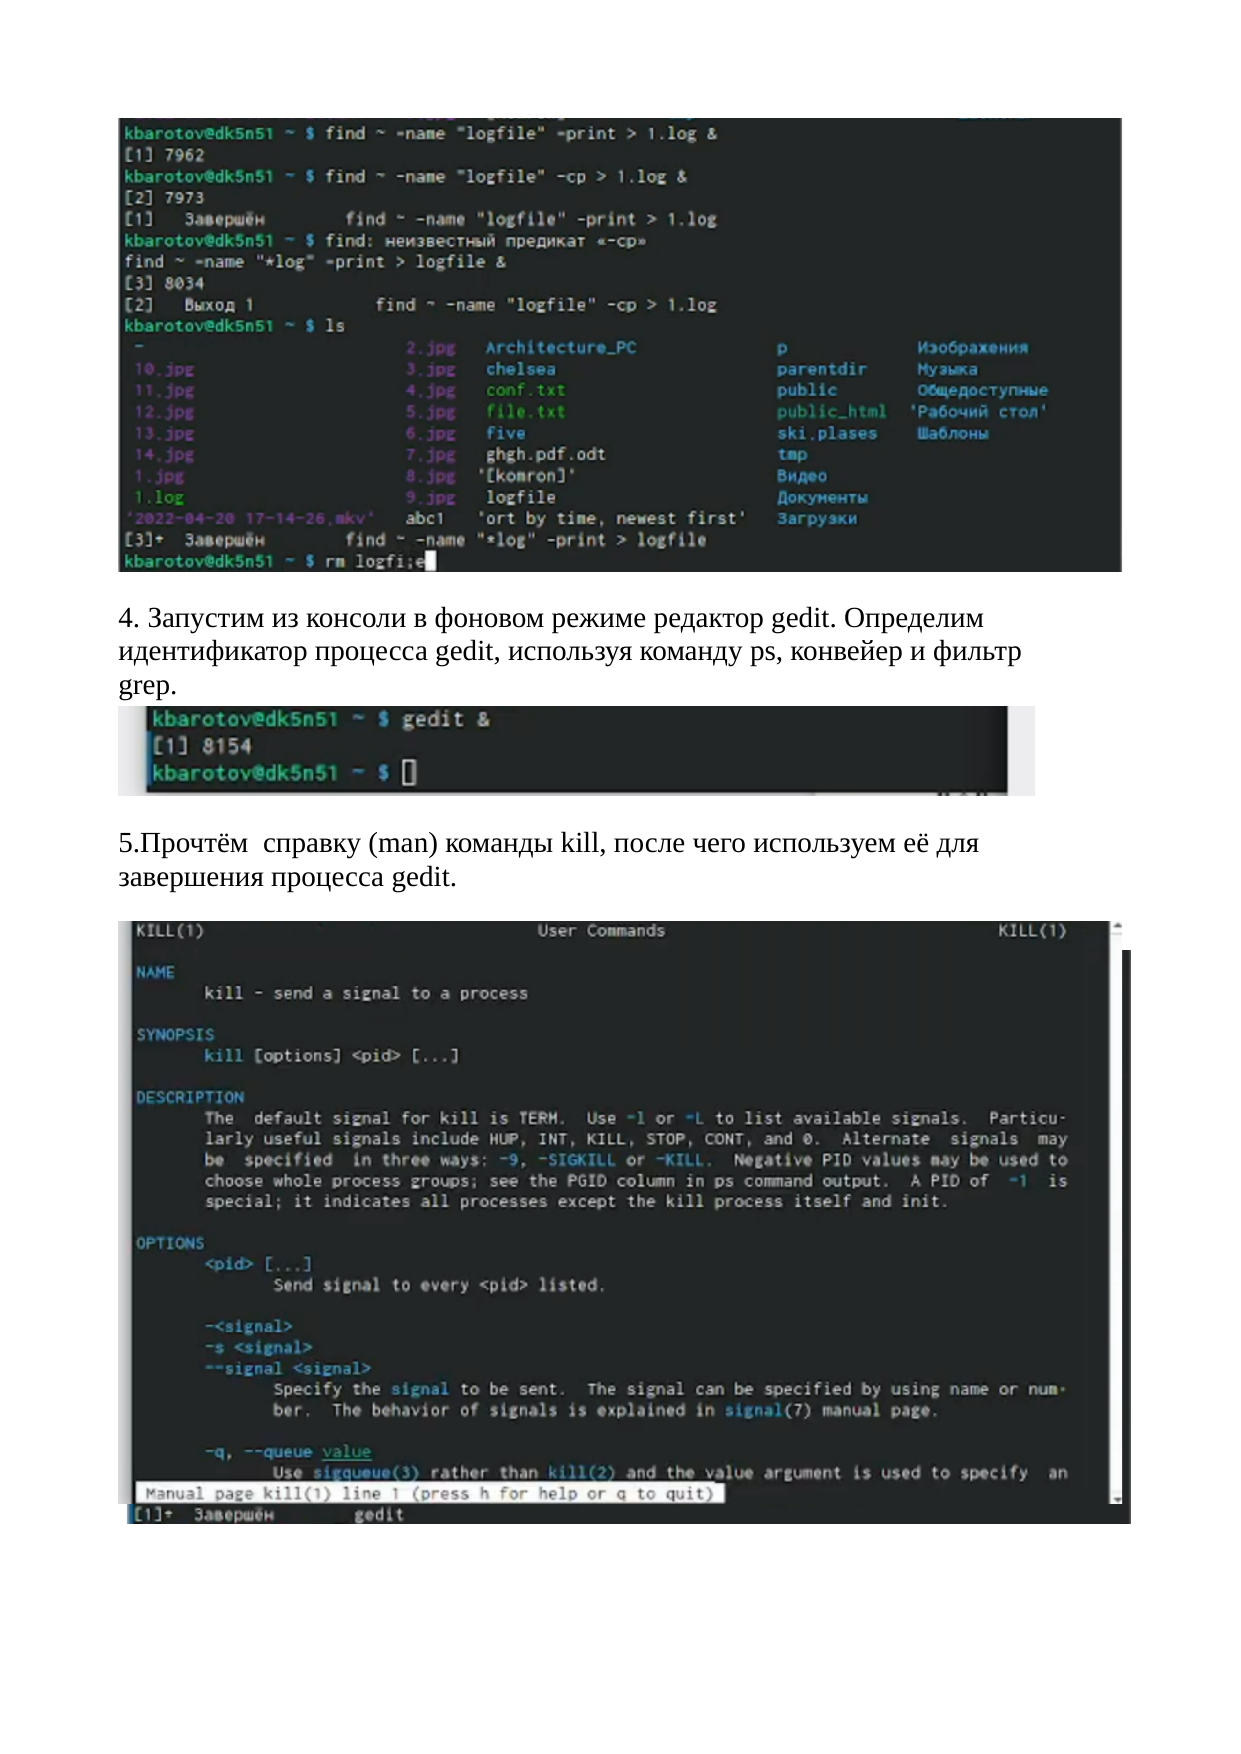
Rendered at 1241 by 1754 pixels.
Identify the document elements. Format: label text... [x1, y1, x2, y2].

text 4. Запустим из консоли в фоновом режиме редактор gedit. Определим идентификатор процесса gedit, используя команду ps, конвейер и фильтр grep. [118, 600, 1122, 701]
text 5.Прочтём справку (man) команды kill, после чего используем её для завершения процесса gedit. [118, 825, 1122, 892]
